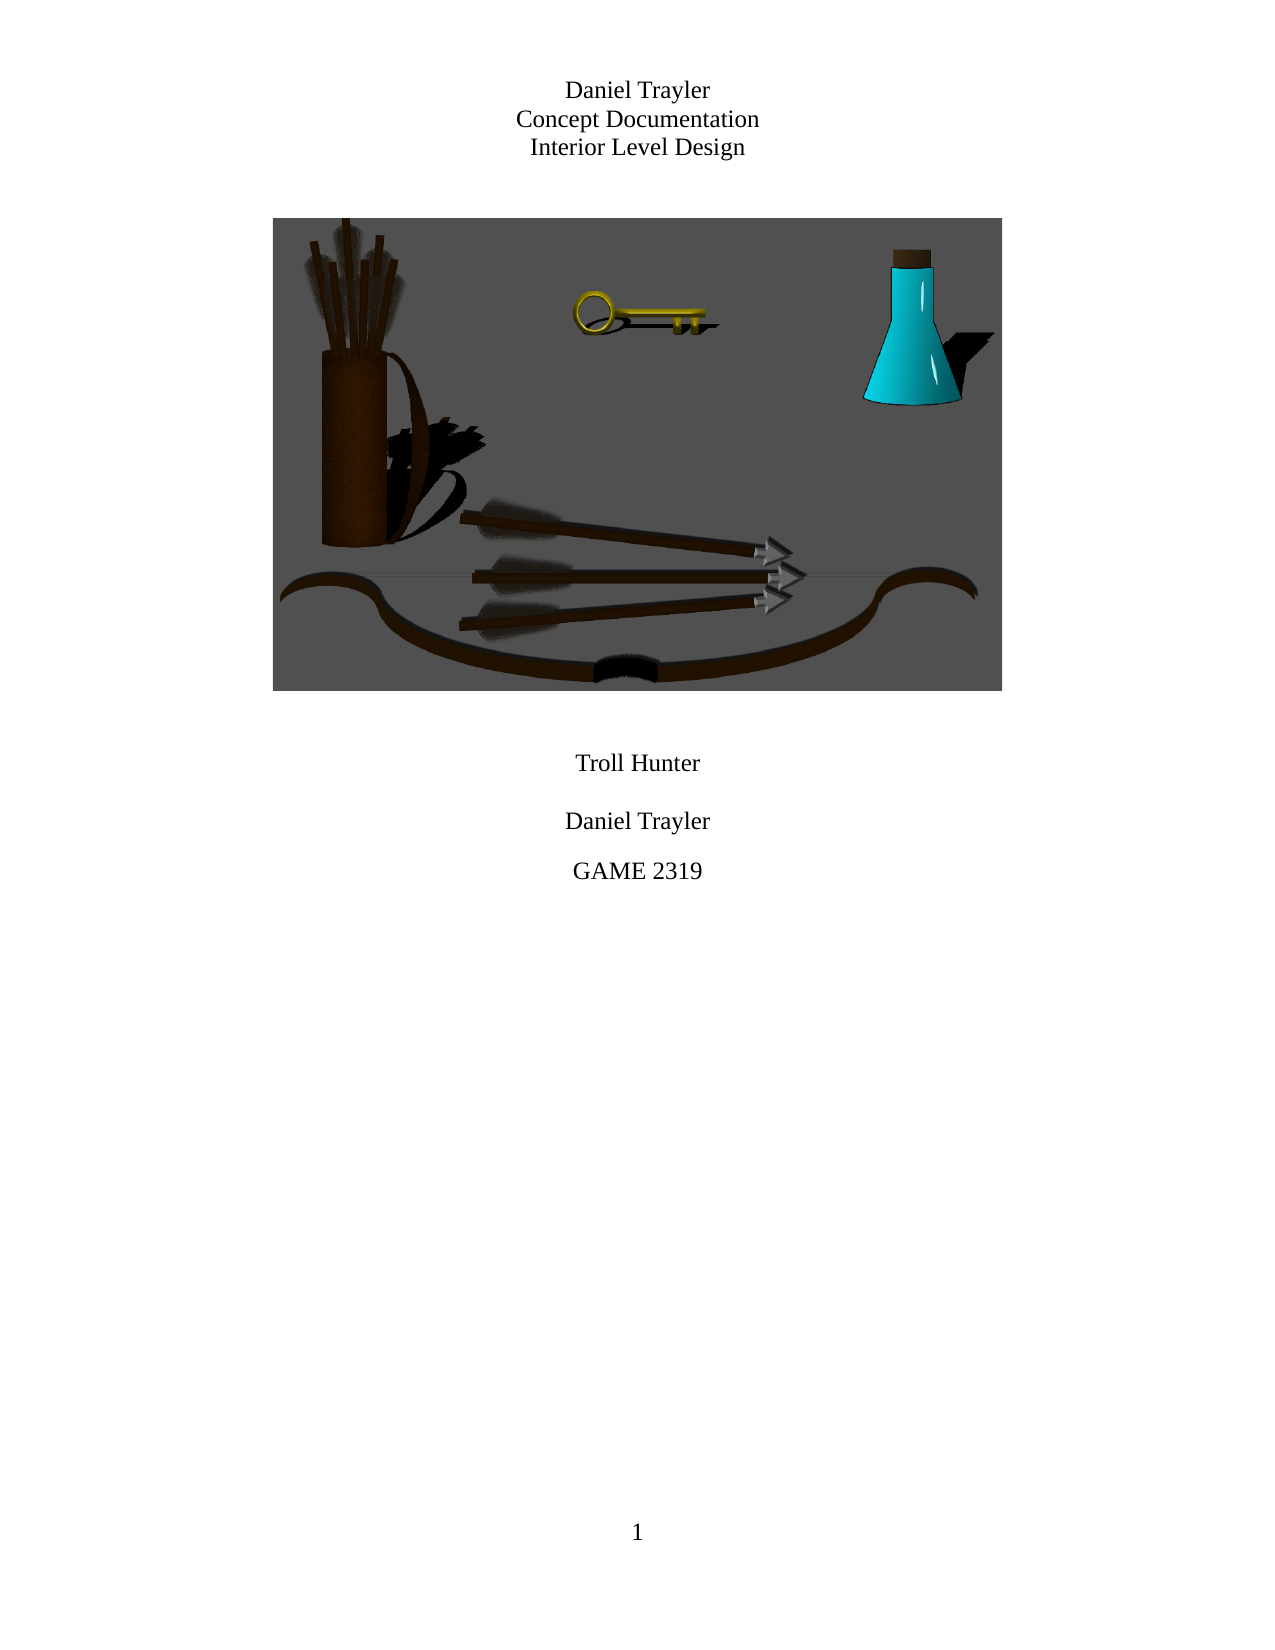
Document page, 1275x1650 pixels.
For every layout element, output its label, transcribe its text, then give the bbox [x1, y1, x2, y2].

text Daniel Trayler [118, 806, 1157, 834]
text Troll Hunter [118, 748, 1157, 777]
text GAME 2319 [118, 856, 1157, 885]
